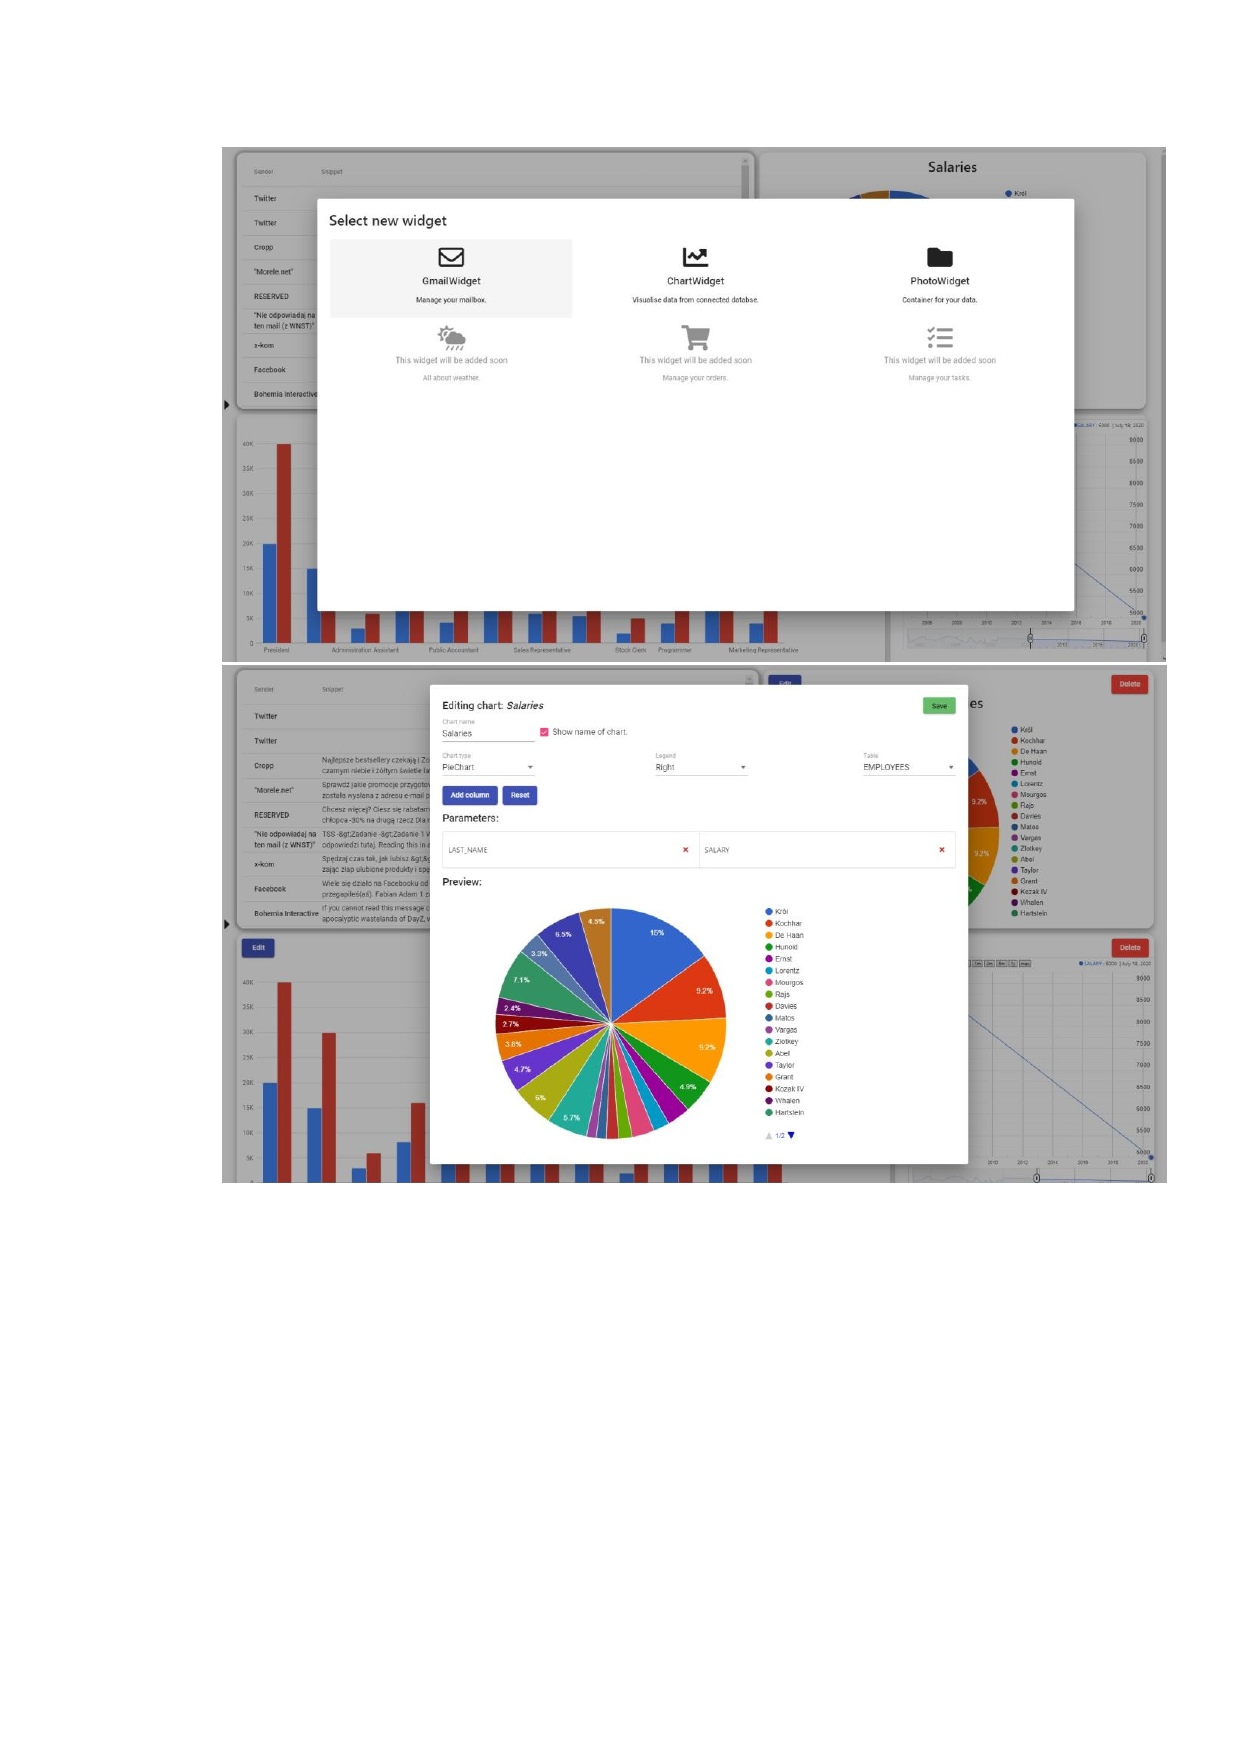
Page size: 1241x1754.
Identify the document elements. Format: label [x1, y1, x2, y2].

picture [222, 147, 1166, 662]
picture [222, 665, 1167, 1183]
